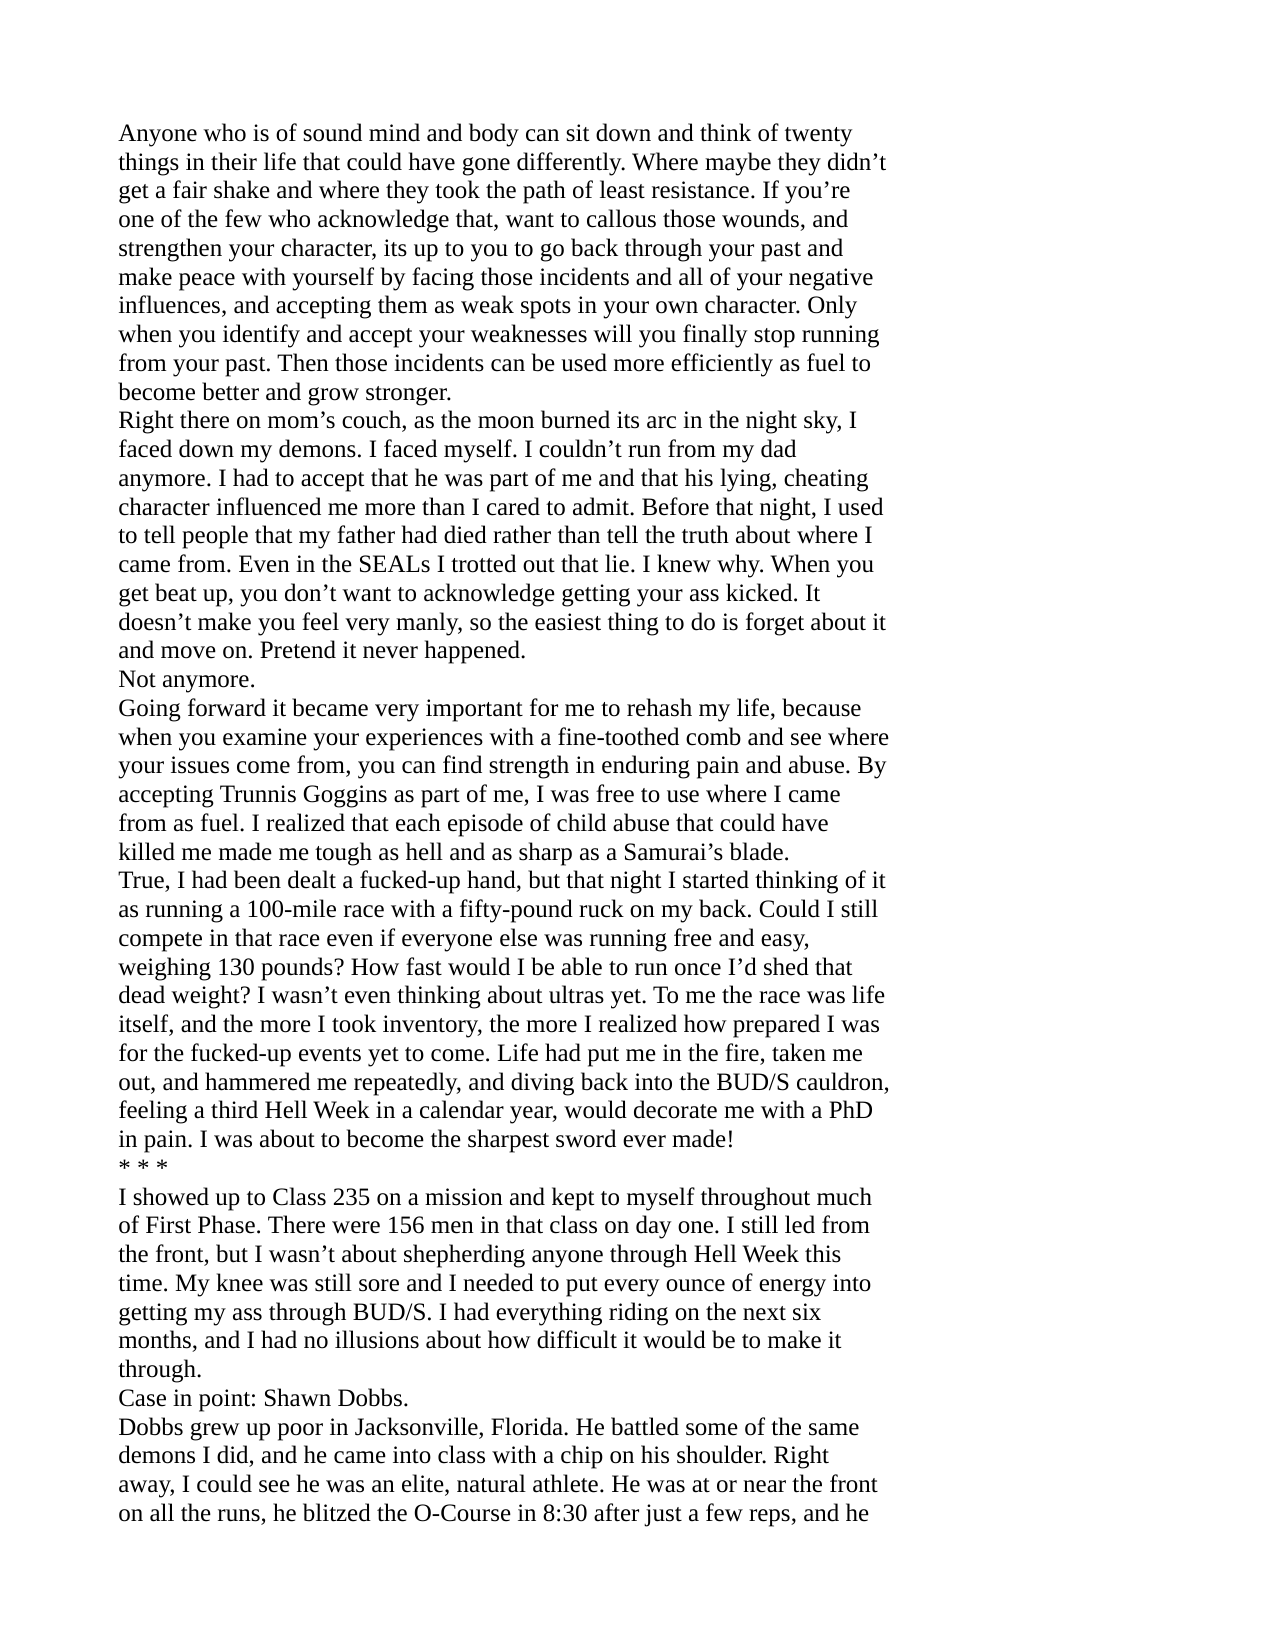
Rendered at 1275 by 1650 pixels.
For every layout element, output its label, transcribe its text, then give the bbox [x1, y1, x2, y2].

text faced down my demons. I faced myself. I couldn’t run from my dad [118, 434, 1157, 463]
text from your past. Then those incidents can be used more efficiently as fuel to [118, 348, 1157, 377]
text killed me made me tough as hell and as sharp as a Samurai’s blade. [118, 837, 1157, 866]
text become better and grow stronger. [118, 377, 1157, 406]
text and move on. Pretend it never happened. [118, 636, 1157, 664]
text the front, but I wasn’t about shepherding anyone through Hell Week this [118, 1239, 1157, 1268]
text Dobbs grew up poor in Jacksonville, Florida. He battled some of the same [118, 1412, 1157, 1441]
text away, I could see he was an elite, natural athlete. He was at or near the front [118, 1469, 1157, 1498]
text itself, and the more I took inventory, the more I realized how prepared I was [118, 1009, 1157, 1038]
text weighing 130 pounds? How fast would I be able to run once I’d shed that [118, 952, 1157, 981]
text True, I had been dealt a fucked-up hand, but that night I started thinking of it [118, 866, 1157, 894]
text your issues come from, you can find strength in enduring pain and abuse. By [118, 751, 1157, 779]
text in pain. I was about to become the sharpest sword ever made! [118, 1124, 1157, 1153]
text feeling a third Hell Week in a calendar year, would decorate me with a PhD [118, 1096, 1157, 1124]
text make peace with yourself by facing those incidents and all of your negative [118, 262, 1157, 291]
text Anyone who is of sound mind and body can sit down and think of twenty [118, 118, 1157, 147]
text dead weight? I wasn’t even thinking about ultras yet. To me the race was life [118, 981, 1157, 1009]
text came from. Even in the SEALs I trotted out that lie. I knew why. When you [118, 549, 1157, 578]
text to tell people that my father had died rather than tell the truth about where I [118, 521, 1157, 549]
text as running a 100-mile race with a fifty-pound ruck on my back. Could I still [118, 894, 1157, 923]
text through. [118, 1354, 1157, 1383]
text Case in point: Shawn Dobbs. [118, 1383, 1157, 1412]
text from as fuel. I realized that each episode of child abuse that could have [118, 808, 1157, 837]
text demons I did, and he came into class with a chip on his shoulder. Right [118, 1441, 1157, 1469]
text for the fucked-up events yet to come. Life had put me in the fire, taken me [118, 1038, 1157, 1067]
text things in their life that could have gone differently. Where maybe they didn’t [118, 147, 1157, 176]
text when you identify and accept your weaknesses will you finally stop running [118, 319, 1157, 348]
text Going forward it became very important for me to rehash my life, because [118, 693, 1157, 722]
text of First Phase. There were 156 men in that class on day one. I still led from [118, 1211, 1157, 1239]
text compete in that race even if everyone else was running free and easy, [118, 923, 1157, 952]
text doesn’t make you feel very manly, so the easiest thing to do is forget about it [118, 607, 1157, 636]
text when you examine your experiences with a fine-toothed comb and see where [118, 722, 1157, 751]
text on all the runs, he blitzed the O-Course in 8:30 after just a few reps, and he [118, 1498, 1157, 1527]
text strengthen your character, its up to you to go back through your past and [118, 233, 1157, 262]
text time. My knee was still sore and I needed to put every ounce of energy into [118, 1268, 1157, 1297]
text anymore. I had to accept that he was part of me and that his lying, cheating [118, 463, 1157, 492]
text getting my ass through BUD/S. I had everything riding on the next six [118, 1297, 1157, 1326]
text * * * [118, 1153, 1157, 1182]
text Right there on mom’s couch, as the moon burned its arc in the night sky, I [118, 406, 1157, 434]
text Not anymore. [118, 664, 1157, 693]
text I showed up to Class 235 on a mission and kept to myself throughout much [118, 1182, 1157, 1211]
text get a fair shake and where they took the path of least resistance. If you’re [118, 176, 1157, 204]
text accepting Trunnis Goggins as part of me, I was free to use where I came [118, 779, 1157, 808]
text character influenced me more than I cared to admit. Before that night, I used [118, 492, 1157, 521]
text get beat up, you don’t want to acknowledge getting your ass kicked. It [118, 578, 1157, 607]
text one of the few who acknowledge that, want to callous those wounds, and [118, 204, 1157, 233]
text influences, and accepting them as weak spots in your own character. Only [118, 291, 1157, 319]
text months, and I had no illusions about how difficult it would be to make it [118, 1326, 1157, 1354]
text out, and hammered me repeatedly, and diving back into the BUD/S cauldron, [118, 1067, 1157, 1096]
